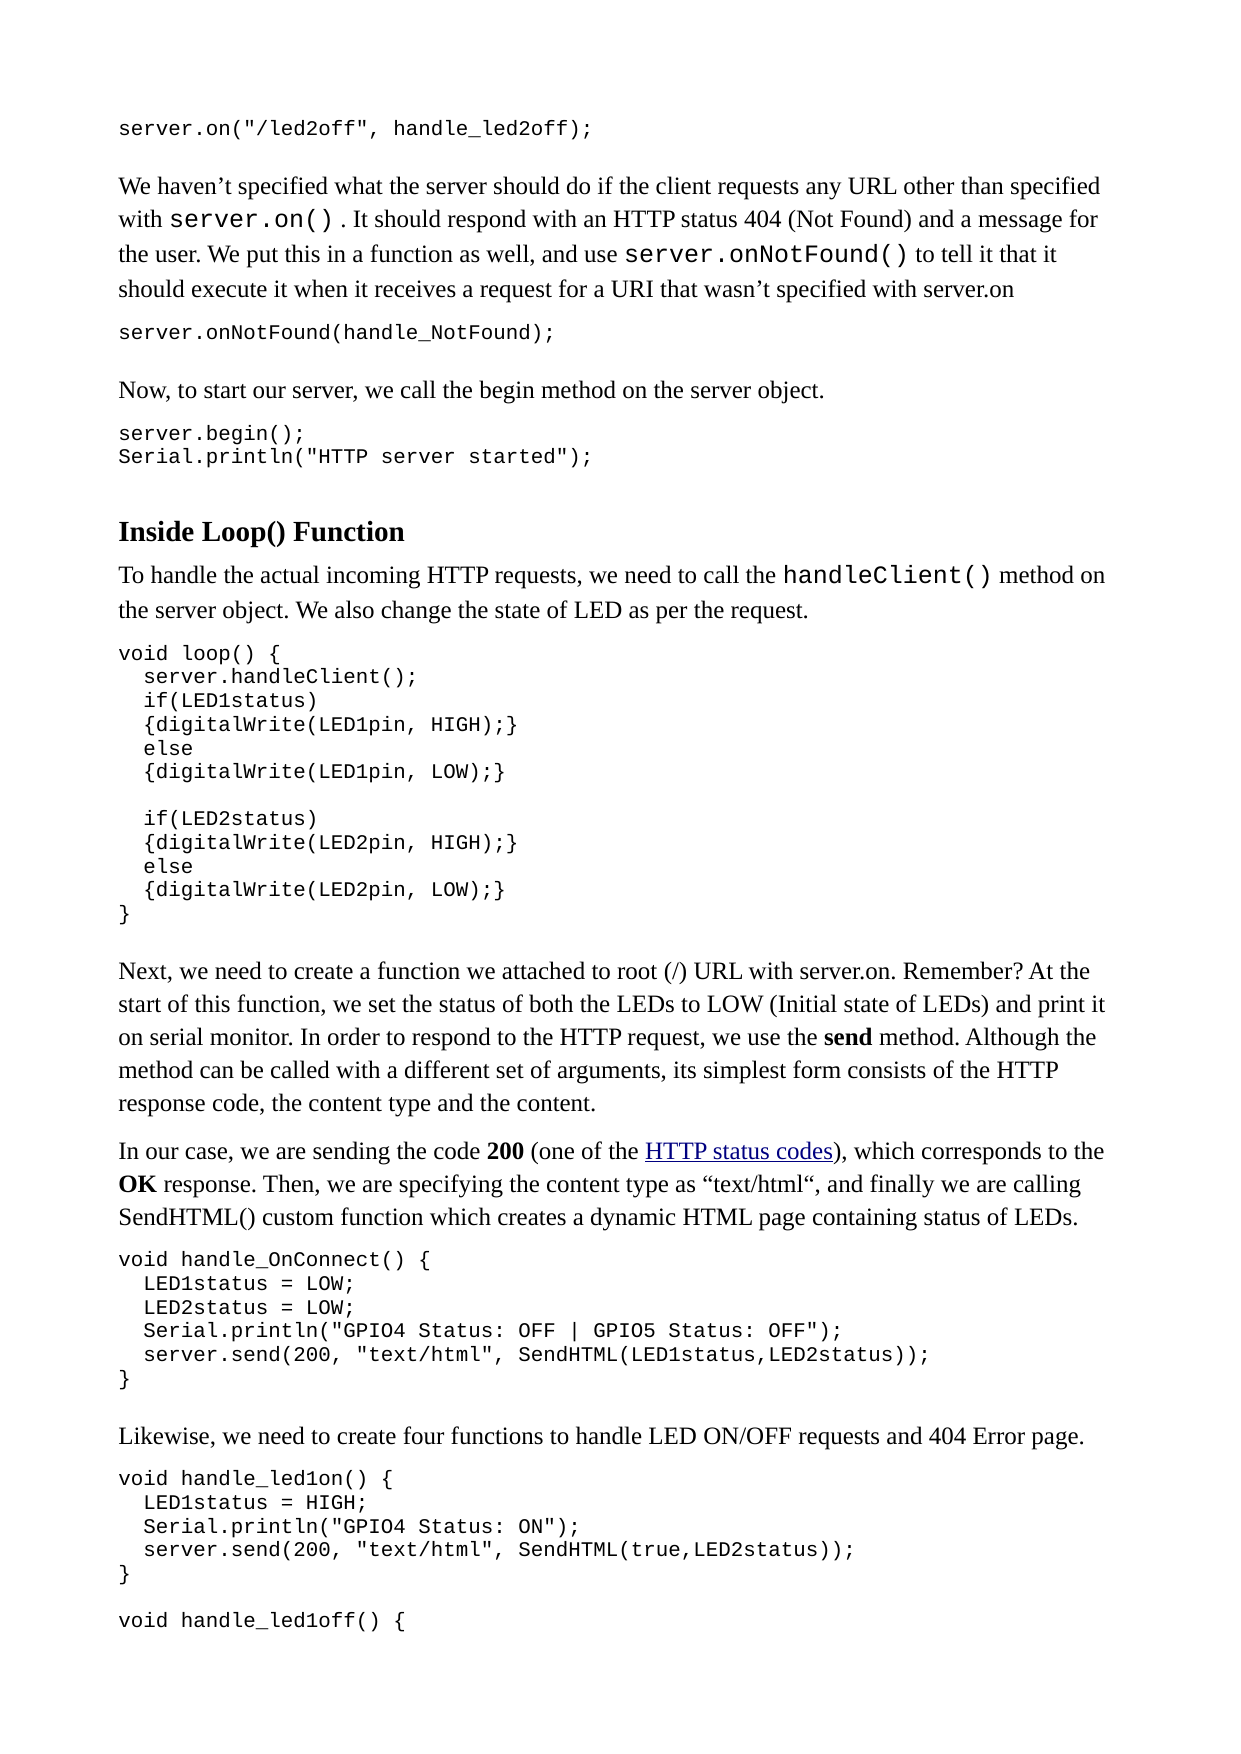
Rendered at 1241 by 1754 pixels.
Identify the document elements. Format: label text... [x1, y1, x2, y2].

text else [118, 856, 1122, 879]
text server.on("/led2off", handle_led2off); [118, 118, 1122, 142]
text } [118, 1368, 1122, 1391]
text server.onNotFound(handle_NotFound); [118, 322, 1122, 346]
text Next, we need to create a function we attached to root (/) URL with server.on. Remember? At the start of this function, we set the status of both the LEDs to LOW (Initial state of LEDs) and print it on serial monitor. In order to respond to the HTTP request, we use the send method. Although the method can be called with a different set of arguments, its simplest form consists of the HTTP response code, the content type and the content. [118, 956, 1122, 1117]
text } [118, 1563, 1122, 1587]
text void handle_led1off() { [118, 1610, 1122, 1634]
text else [118, 737, 1122, 761]
text Likewise, we need to create four functions to handle LED ON/OFF requests and 404 Error page. [118, 1421, 1122, 1449]
text LED1status = HIGH; [118, 1492, 1122, 1516]
text if(LED2status) [118, 808, 1122, 832]
text LED1status = LOW; [118, 1273, 1122, 1297]
text void handle_led1on() { [118, 1468, 1122, 1492]
subtitle Inside Loop() Function [118, 514, 1122, 548]
text Serial.println("GPIO4 Status: ON"); [118, 1516, 1122, 1539]
text LED2status = LOW; [118, 1297, 1122, 1320]
text void handle_OnConnect() { [118, 1249, 1122, 1273]
text {digitalWrite(LED1pin, HIGH);} [118, 714, 1122, 737]
text server.begin(); [118, 423, 1122, 446]
text server.send(200, "text/html", SendHTML(true,LED2status)); [118, 1539, 1122, 1563]
text if(LED1status) [118, 690, 1122, 714]
text server.send(200, "text/html", SendHTML(LED1status,LED2status)); [118, 1344, 1122, 1368]
text {digitalWrite(LED2pin, HIGH);} [118, 832, 1122, 856]
text } [118, 903, 1122, 927]
text We haven’t specified what the server should do if the client requests any URL other than specified with server.on() . It should respond with an HTTP status 404 (Not Found) and a message for the user. We put this in a function as well, and use server.onNotFound() to tell it that it should execute it when it receives a request for a URI that wasn’t specified with server.on [118, 171, 1122, 303]
text server.handleClient(); [118, 667, 1122, 690]
text Serial.println("HTTP server started"); [118, 446, 1122, 470]
text In our case, we are sending the code 200 (one of the HTTP status codes), which corresponds to the OK response. Then, we are specifying the content type as “text/html“, and finally we are calling SendHTML() custom function which creates a dynamic HTML page containing status of LEDs. [118, 1136, 1122, 1231]
text {digitalWrite(LED2pin, LOW);} [118, 879, 1122, 903]
text To handle the actual incoming HTTP requests, we need to call the handleClient() method on the server object. We also change the state of LED as per the request. [118, 560, 1122, 624]
text Serial.println("GPIO4 Status: OFF | GPIO5 Status: OFF"); [118, 1320, 1122, 1344]
text void loop() { [118, 643, 1122, 667]
text {digitalWrite(LED1pin, LOW);} [118, 761, 1122, 785]
text Now, to start our server, we call the begin method on the server object. [118, 375, 1122, 404]
